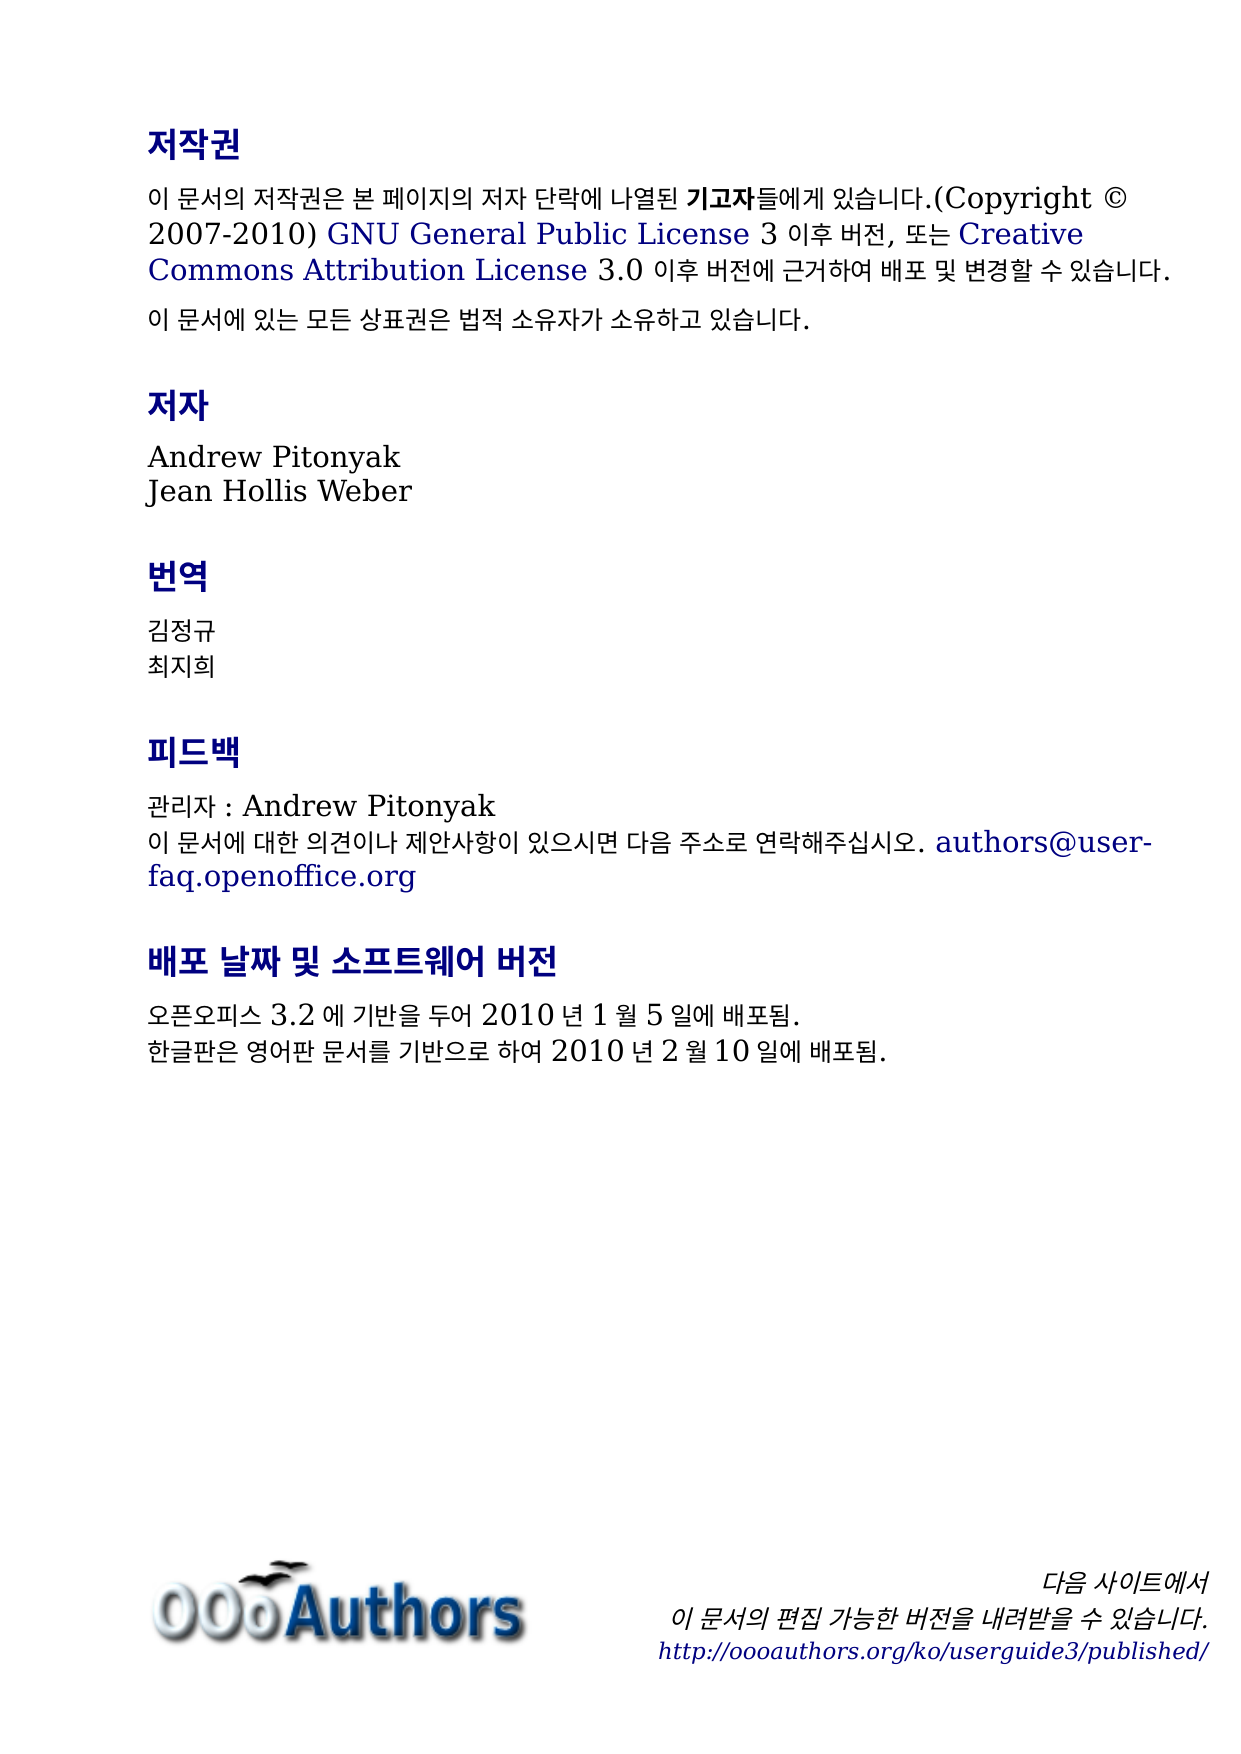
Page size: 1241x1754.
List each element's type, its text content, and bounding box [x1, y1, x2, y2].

text 번역 [148, 550, 1211, 599]
text 저작권 [148, 118, 1211, 167]
text 관리자 : Andrew Pitonyak 이 문서에 대한 의견이나 제안사항이 있으시면 다음 주소로 연락해주십시오. authors@user-faq.openoffice.org [148, 787, 1211, 893]
text Andrew Pitonyak Jean Hollis Weber [148, 440, 1211, 508]
text 저자 [148, 379, 1211, 428]
text 피드백 [148, 726, 1211, 774]
text 오픈오피스 3.2에 기반을 두어 2010년 1월 5일에 배포됨. 한글판은 영어판 문서를 기반으로 하여 2010년 2월10일에 배포됨. [148, 997, 1211, 1069]
text 배포 날짜 및 소프트웨어 버전 [148, 935, 1211, 984]
picture [148, 1554, 533, 1651]
text 이 문서의 저작권은 본 페이지의 저자 단락에 나열된 기고자들에게 있습니다.(Copyright © 2007-2010) GNU General Public License 3 이후 버전, 또는 Creative Commons Attribution License 3.0 이후 버전에 근거하여 배포 및 변경할 수 있습니다. [148, 179, 1211, 288]
text 김정규 최지희 [148, 611, 1211, 684]
text 이 문서에 있는 모든 상표권은 법적 소유자가 소유하고 있습니다. [148, 301, 1211, 337]
